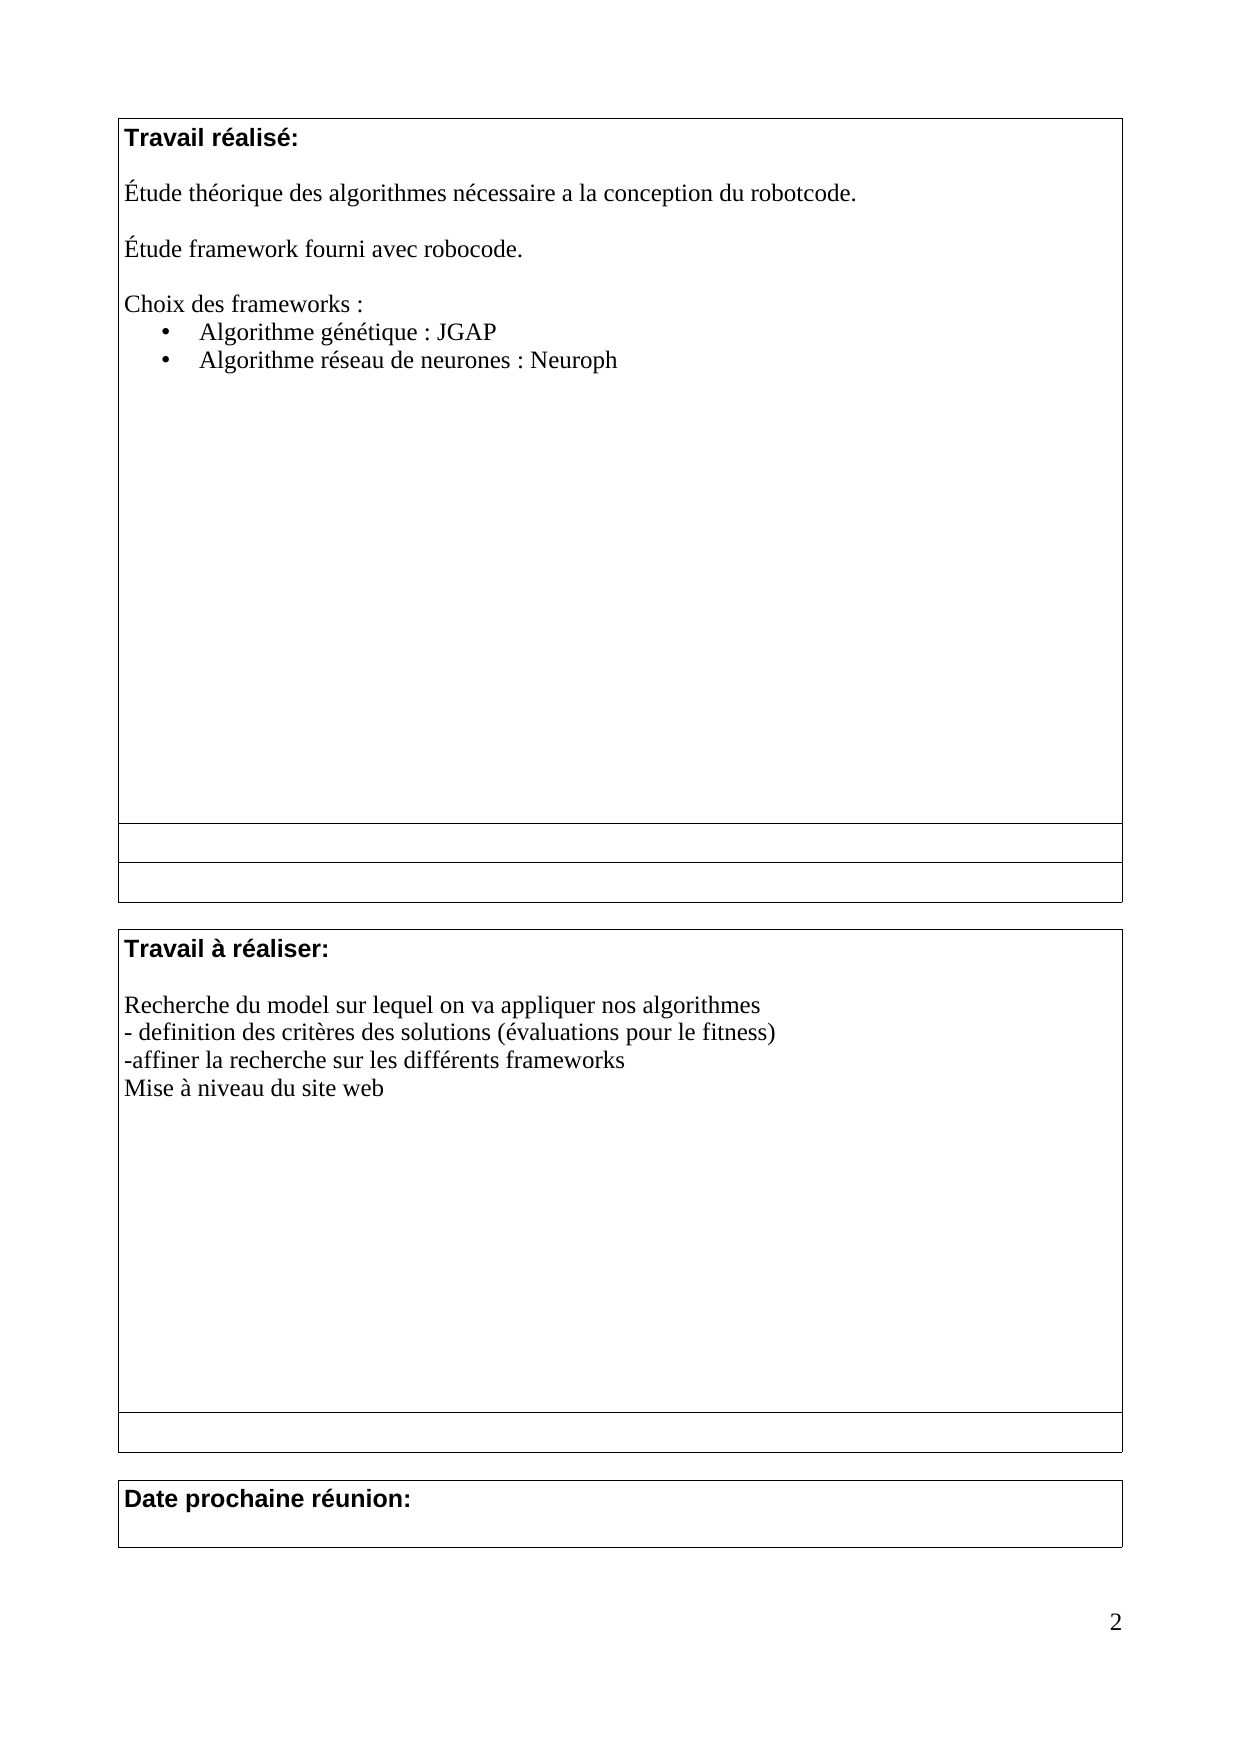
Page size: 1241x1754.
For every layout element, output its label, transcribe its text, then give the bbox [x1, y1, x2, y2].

table_cell [119, 863, 1122, 902]
table_cell [119, 824, 1122, 862]
table_cell [119, 1413, 1122, 1452]
table_header Travail réalisé: Étude théorique des algorithmes nécessaire a la conception du robotcode. Étude framework fourni avec robocode. Choix des frameworks : Algorithme génétique : JGAP Algorithme réseau de neurones : Neuroph [119, 119, 1122, 823]
table_header Date prochaine réunion: [119, 1481, 1122, 1547]
table_header Travail à réaliser: Recherche du model sur lequel on va appliquer nos algorithmes - definition des critères des solutions (évaluations pour le fitness) -affiner la recherche sur les différents frameworks Mise à niveau du site web [119, 930, 1122, 1412]
